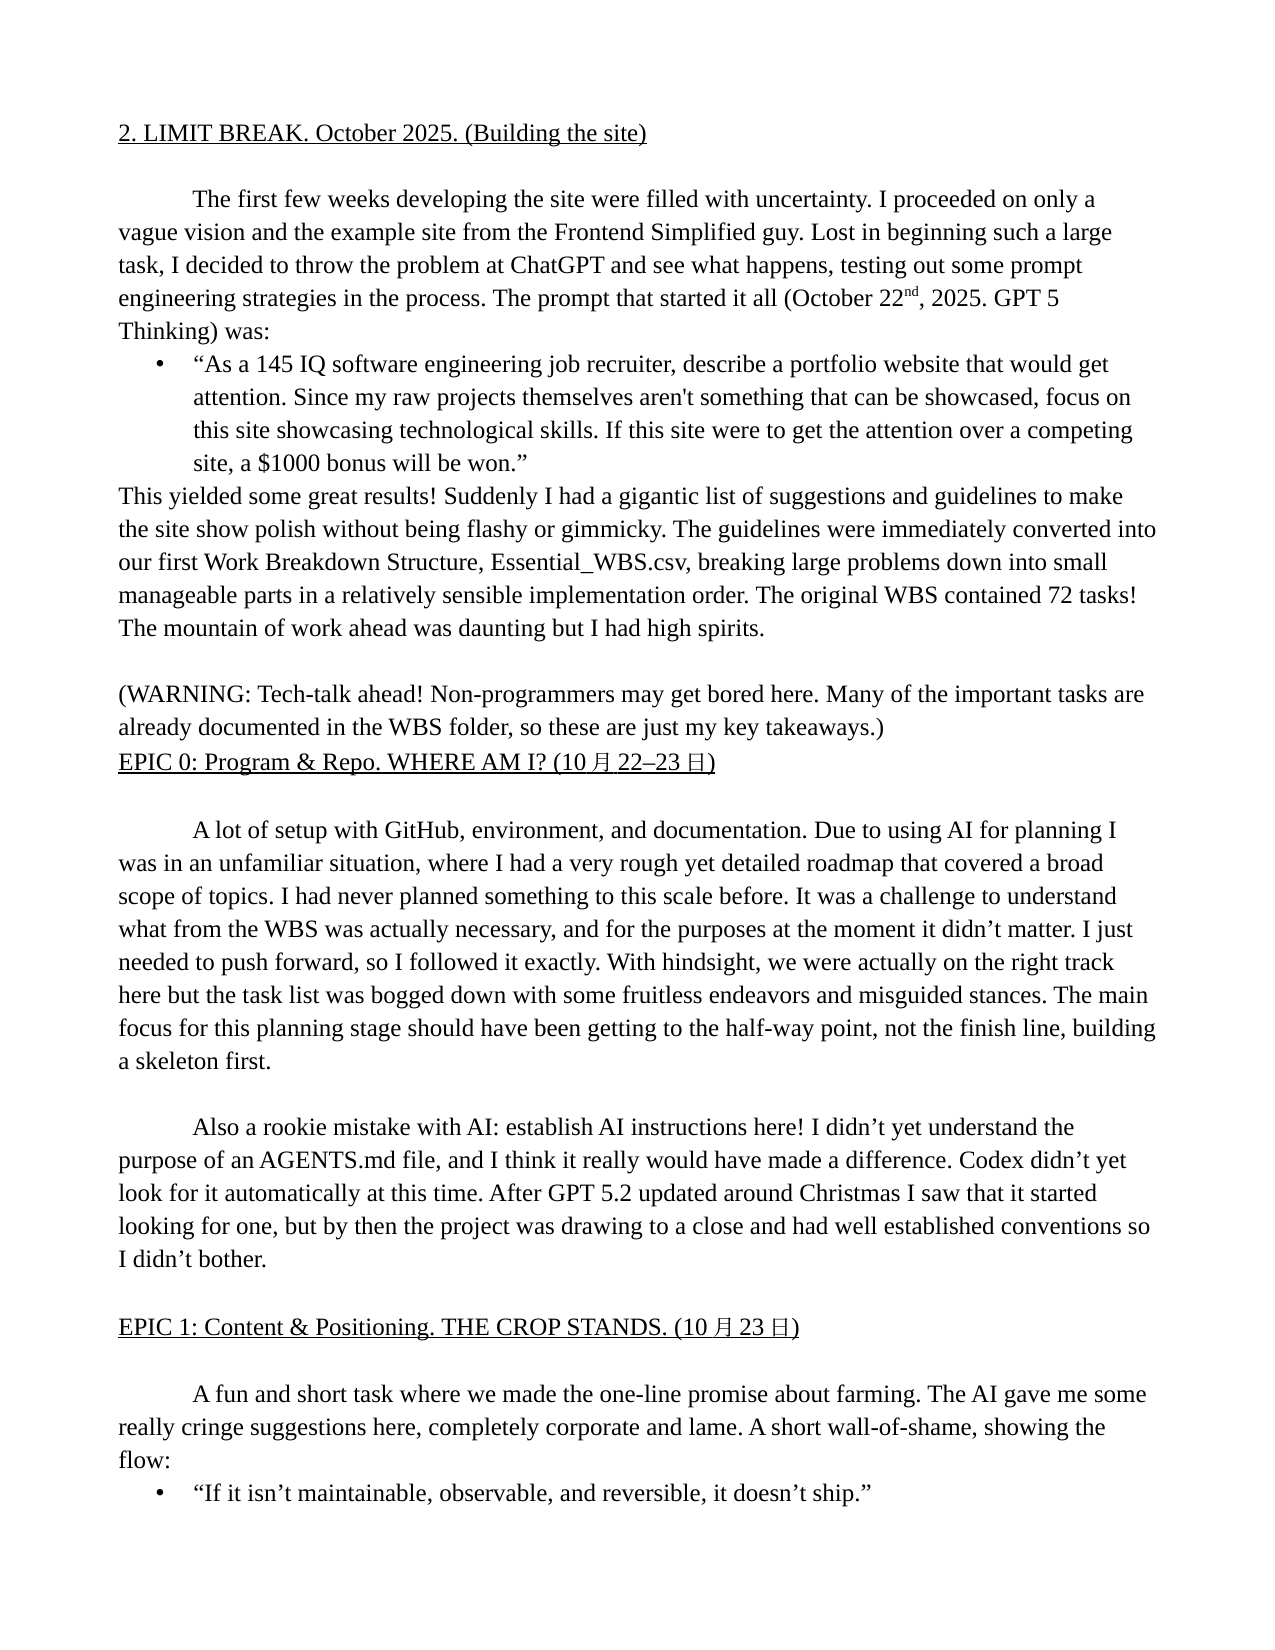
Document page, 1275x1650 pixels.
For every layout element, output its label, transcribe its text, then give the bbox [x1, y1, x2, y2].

text 2. LIMIT BREAK. October 2025. (Building the site) [118, 118, 1157, 147]
text EPIC 1: Content & Positioning. THE CROP STANDS. (10月23日) [118, 1310, 1157, 1341]
text The first few weeks developing the site were filled with uncertainty. I proceeded on only a vague vision and the example site from the Frontend Simplified guy. Lost in beginning such a large task, I decided to throw the problem at ChatGPT and see what happens, testing out some prompt engineering strategies in the process. The prompt that started it all (October 22nd, 2025. GPT 5 Thinking) was: [118, 184, 1157, 345]
text This yielded some great results! Suddenly I had a gigantic list of suggestions and guidelines to make the site show polish without being flashy or gimmicky. The guidelines were immediately converted into our first Work Breakdown Structure, Essential_WBS.csv, breaking large problems down into small manageable parts in a relatively sensible implementation order. The original WBS contained 72 tasks! The mountain of work ahead was daunting but I had high spirits. [118, 481, 1157, 642]
text Also a rookie mistake with AI: establish AI instructions here! I didn’t yet understand the purpose of an AGENTS.md file, and I think it really would have made a difference. Codex didn’t yet look for it automatically at this time. After GPT 5.2 updated around Christmas I saw that it started looking for one, but by then the project was drawing to a close and had well established conventions so I didn’t bother. [118, 1112, 1157, 1273]
list “If it isn’t maintainable, observable, and reversible, it doesn’t ship.” [156, 1478, 1157, 1507]
text A fun and short task where we made the one-line promise about farming. The AI gave me some really cringe suggestions here, completely corporate and lame. A short wall-of-shame, showing the flow: [118, 1379, 1157, 1474]
list “As a 145 IQ software engineering job recruiter, describe a portfolio website that would get attention. Since my raw projects themselves aren't something that can be showcased, focus on this site showcasing technological skills. If this site were to get the attention over a competing site, a $1000 bonus will be won.” [156, 349, 1157, 477]
text (WARNING: Tech-talk ahead! Non-programmers may get bored here. Many of the important tasks are already documented in the WBS folder, so these are just my key takeaways.) [118, 679, 1157, 741]
text EPIC 0: Program & Repo. WHERE AM I? (10月22–23日) [118, 746, 1157, 777]
text A lot of setup with GitHub, environment, and documentation. Due to using AI for planning I was in an unfamiliar situation, where I had a very rough yet detailed roadmap that covered a broad scope of topics. I had never planned something to this scale before. It was a challenge to understand what from the WBS was actually necessary, and for the purposes at the moment it didn’t matter. I just needed to push forward, so I followed it exactly. With hindsight, we were actually on the right track here but the task list was bogged down with some fruitless endeavors and misguided stances. The main focus for this planning stage should have been getting to the half-way point, not the finish line, building a skeleton first. [118, 815, 1157, 1074]
